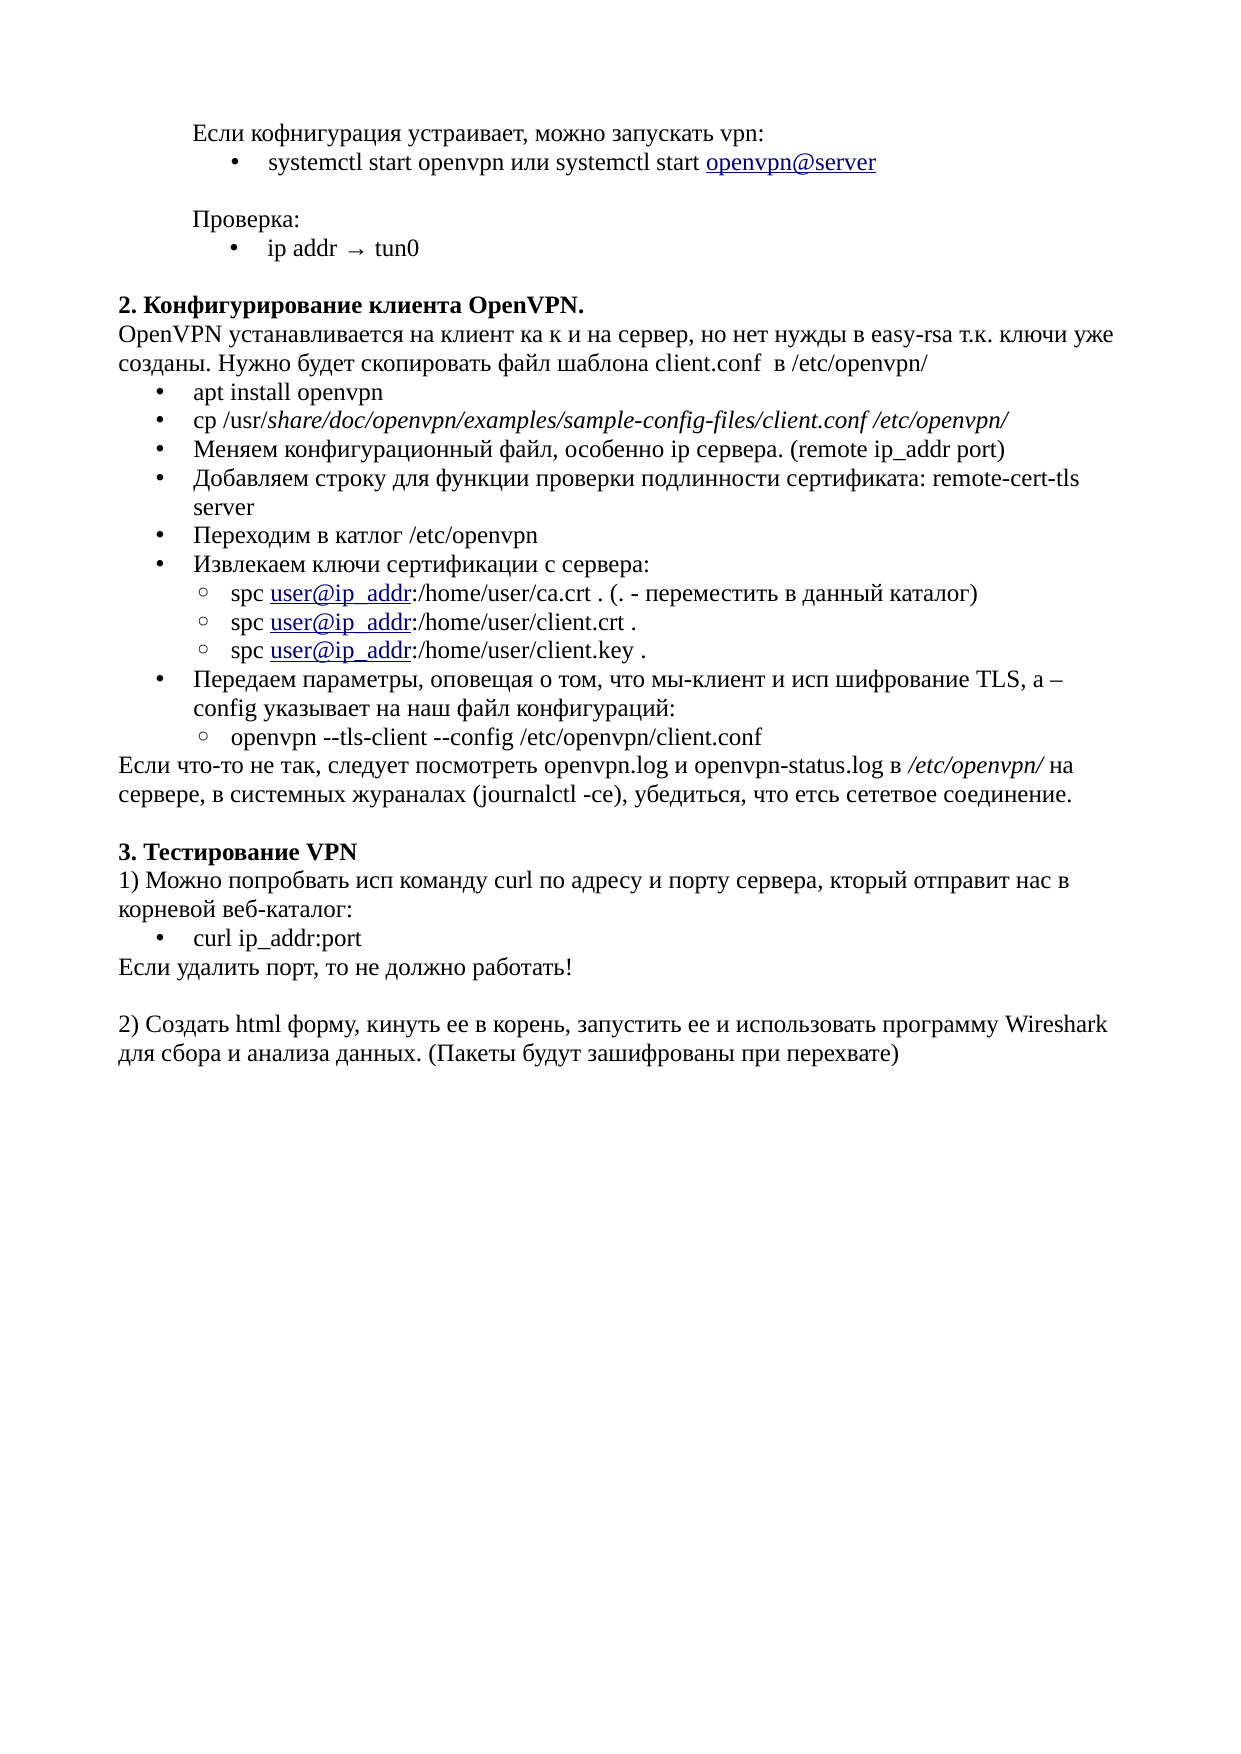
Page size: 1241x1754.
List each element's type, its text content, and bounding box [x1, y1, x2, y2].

list ip addr → tun0 [229, 233, 1122, 262]
list Извлекаем ключи сертификации с сервера: [156, 549, 1122, 578]
list Добавляем строку для функции проверки подлинности сертификата: remote-cert-tls server [156, 463, 1122, 521]
list spc user@ip_addr:/home/user/client.key . [193, 636, 1122, 664]
list curl ip_addr:port [156, 923, 1122, 952]
text Если удалить порт, то не должно работать! [118, 952, 1122, 981]
list apt install openvpn [156, 377, 1122, 406]
text Если кофнигурация устраивает, можно запускать vpn: [118, 118, 1122, 147]
list Передаем параметры, оповещая о том, что мы-клиент и исп шифрование TLS, а –config указывает на наш файл конфигураций: [156, 664, 1122, 722]
list openvpn --tls-client --config /etc/openvpn/client.conf [193, 722, 1122, 751]
text Проверка: [118, 204, 1122, 233]
text 2) Создать html форму, кинуть ее в корень, запустить ее и использовать программу Wireshark для сбора и анализа данных. (Пакеты будут зашифрованы при перехвате) [118, 1009, 1122, 1067]
list cp /usr/share/doc/openvpn/examples/sample-config-files/client.conf /etc/openvpn/ [156, 406, 1122, 434]
text 1) Можно попробвать исп команду curl по адресу и порту сервера, кторый отправит нас в корневой веб-каталог: [118, 866, 1122, 923]
list Меняем конфигурационный файл, особенно ip сервера. (remote ip_addr port) [156, 434, 1122, 463]
text 3. Тестирование VPN [118, 837, 1122, 866]
text Если что-то не так, следует посмотреть openvpn.log и openvpn-status.log в /etc/openvpn/ на сервере, в системных жураналах (journalctl -ce), убедиться, что етсь сететвое соединение. [118, 751, 1122, 808]
list spc user@ip_addr:/home/user/ca.crt . (. - переместить в данный каталог) [193, 578, 1122, 607]
list Переходим в катлог /etc/openvpn [156, 521, 1122, 549]
text OpenVPN устанавливается на клиент ка к и на сервер, но нет нужды в easy-rsa т.к. ключи уже созданы. Нужно будет скопировать файл шаблона client.conf в /etc/openvpn/ [118, 319, 1122, 377]
text 2. Конфигурирование клиента OpenVPN. [118, 291, 1122, 319]
list spc user@ip_addr:/home/user/client.crt . [193, 607, 1122, 636]
list systemctl start openvpn или systemctl start openvpn@server [231, 147, 1122, 176]
